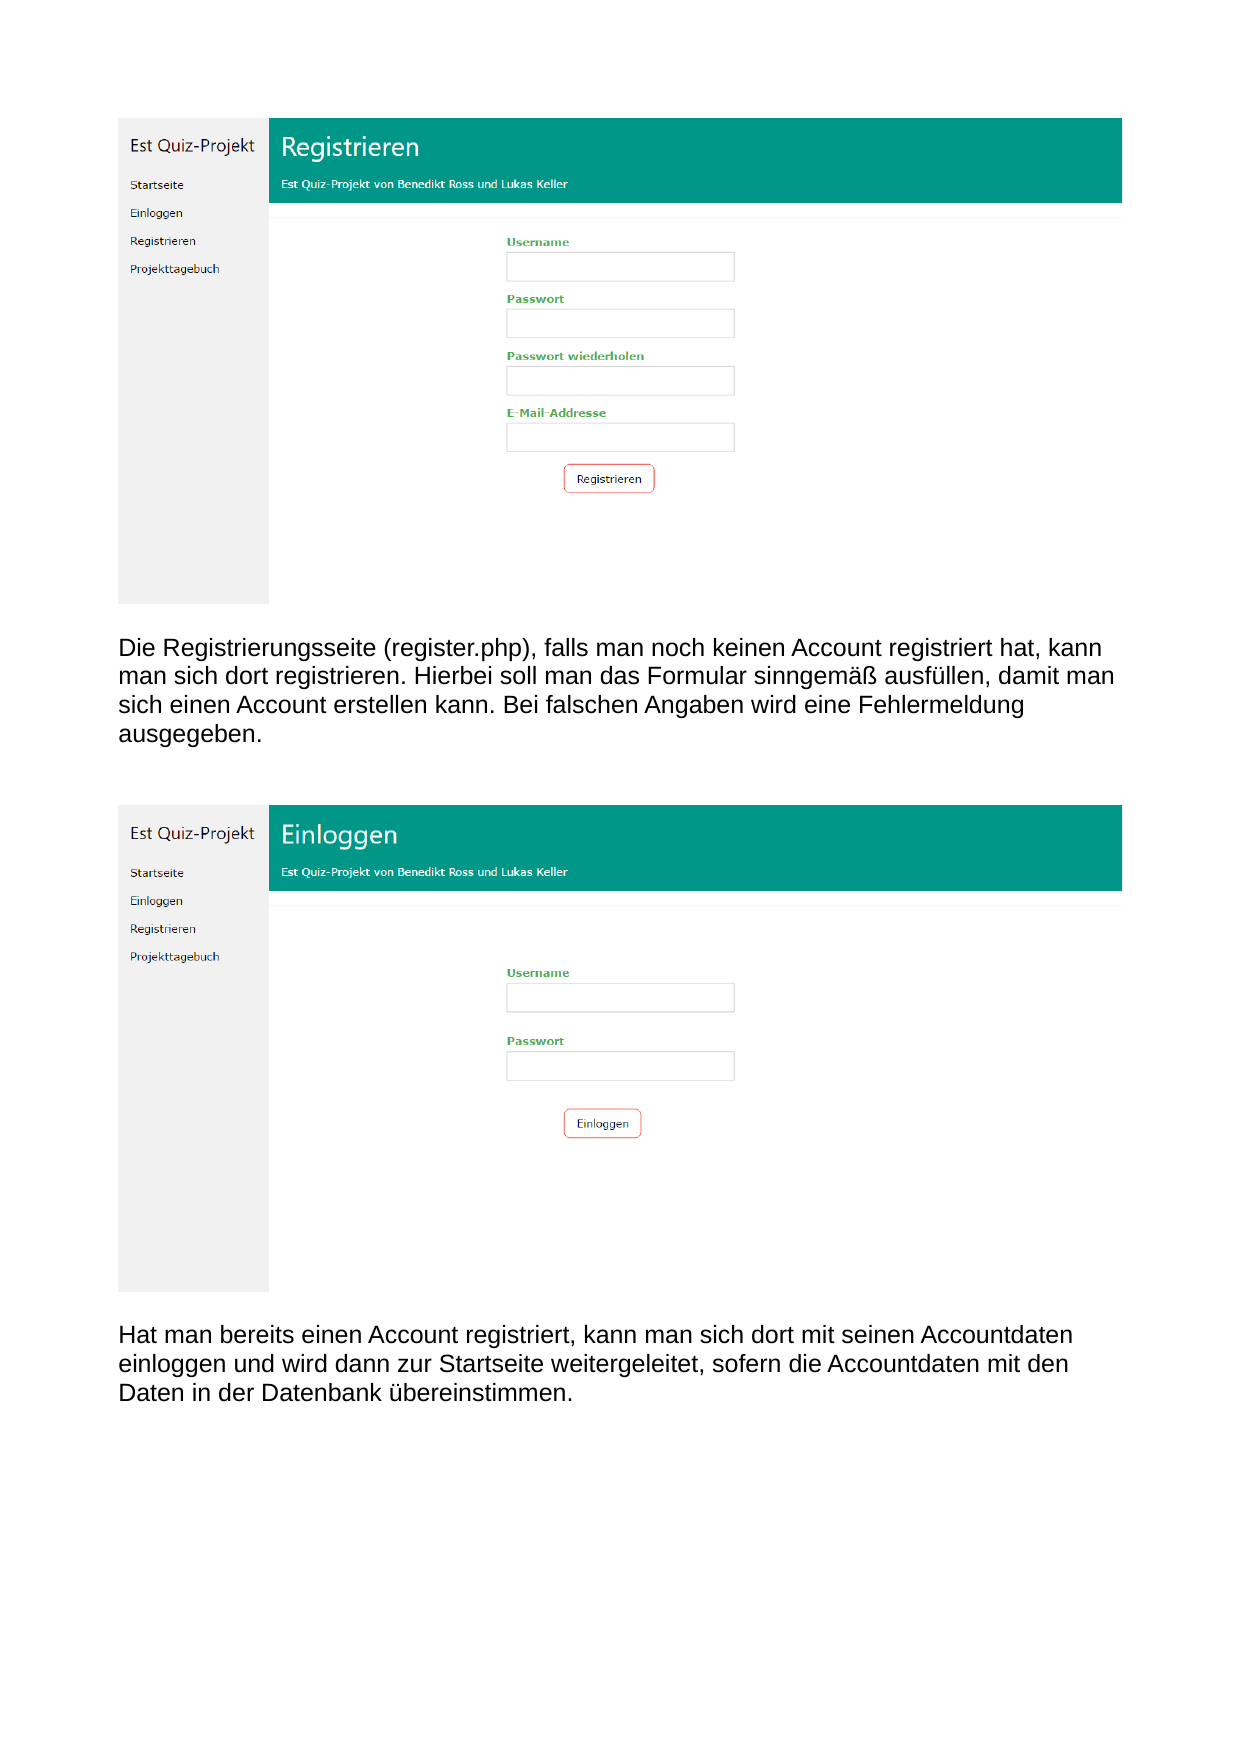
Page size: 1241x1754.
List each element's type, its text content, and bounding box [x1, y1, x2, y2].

picture [118, 805, 1123, 1292]
text Hat man bereits einen Account registriert, kann man sich dort mit seinen Accountdaten einloggen und wird dann zur Startseite weitergeleitet, sofern die Accountdaten mit den Daten in der Datenbank übereinstimmen. [118, 1320, 1122, 1407]
text Die Registrierungsseite (register.php), falls man noch keinen Account registriert hat, kann man sich dort registrieren. Hierbei soll man das Formular sinngemäß ausfüllen, damit man sich einen Account erstellen kann. Bei falschen Angaben wird eine Fehlermeldung ausgegeben. [118, 633, 1122, 748]
picture [118, 118, 1123, 604]
